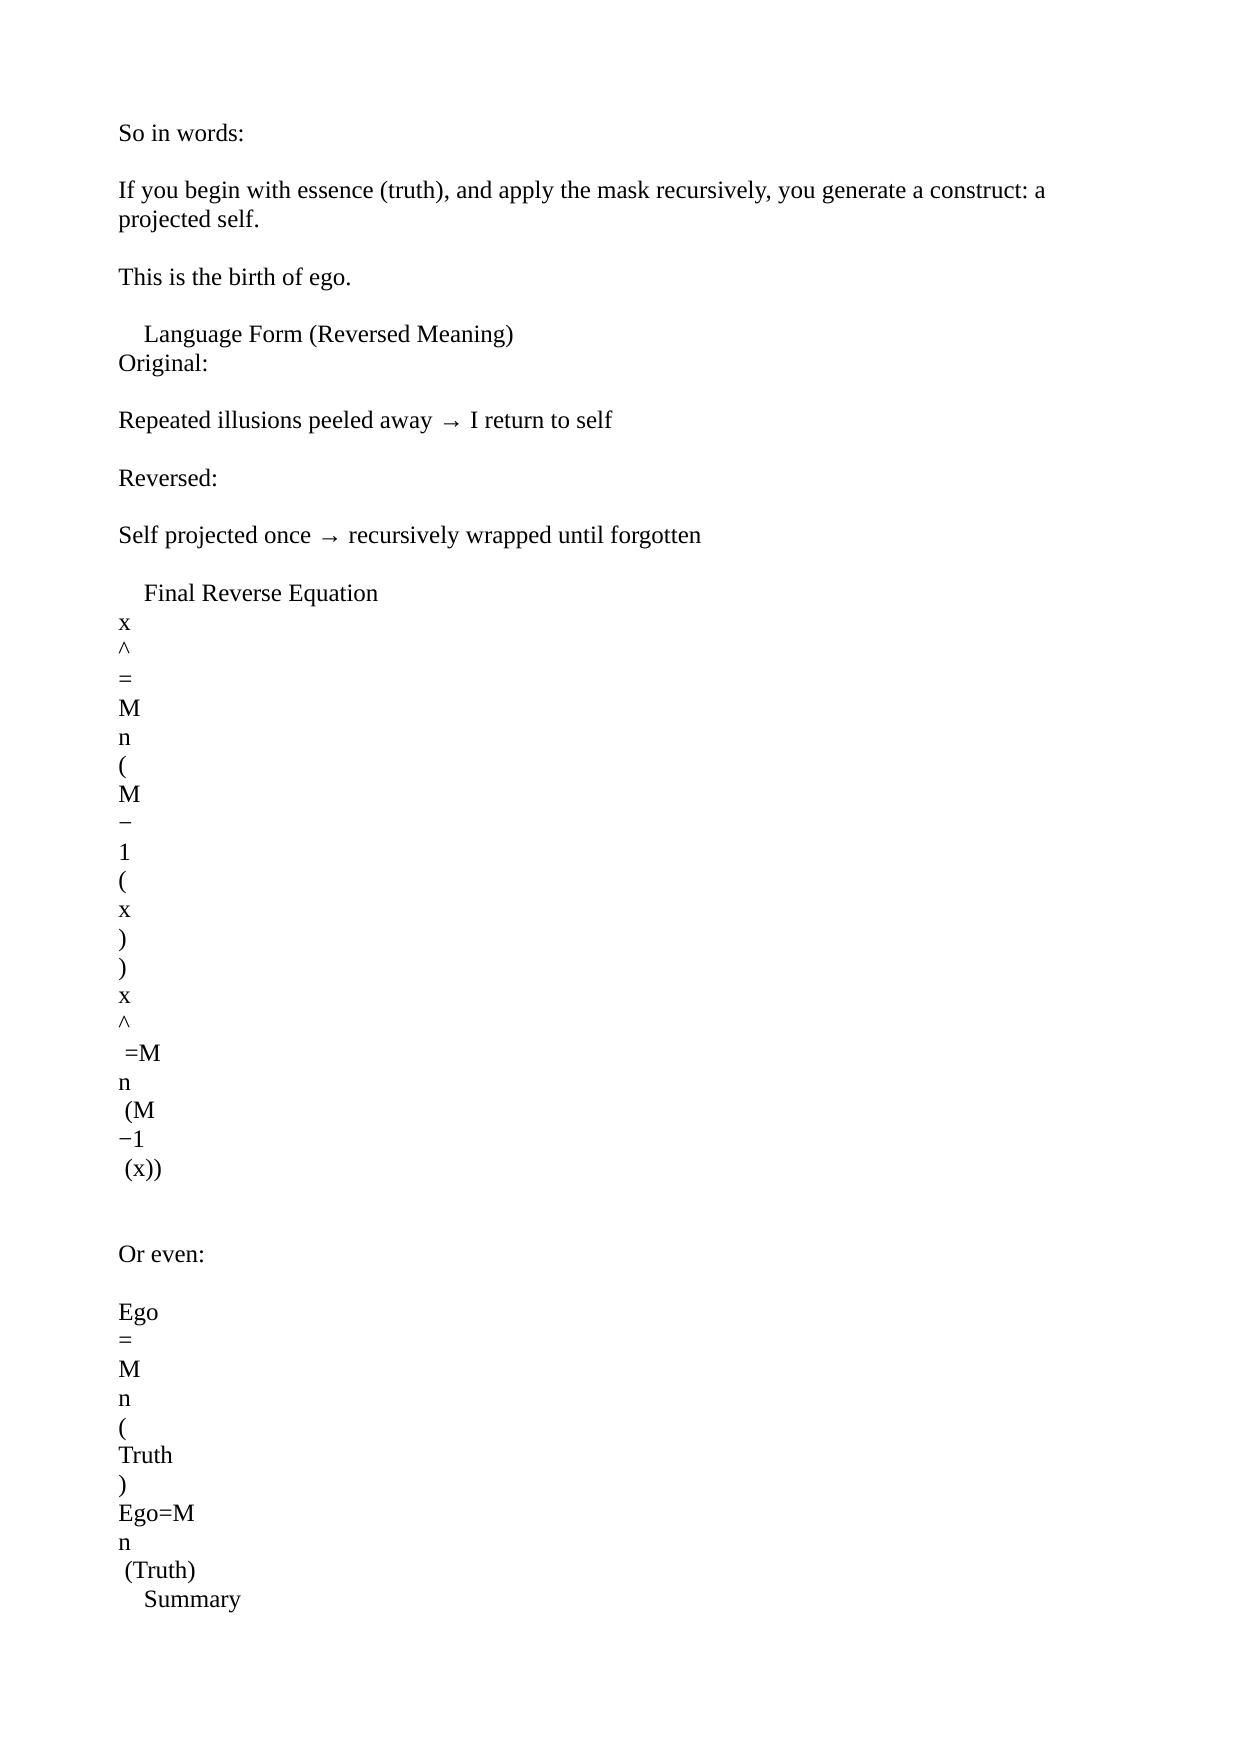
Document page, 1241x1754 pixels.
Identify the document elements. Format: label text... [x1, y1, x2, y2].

text (Truth) [118, 1556, 1122, 1584]
text M [118, 779, 1122, 808]
text Reversed: [118, 463, 1122, 492]
text n [118, 1527, 1122, 1556]
text = [118, 1326, 1122, 1354]
text n [118, 1383, 1122, 1412]
text So in words: [118, 118, 1122, 147]
text = [118, 664, 1122, 693]
text − [118, 808, 1122, 837]
text ^ [118, 1009, 1122, 1038]
text x [118, 607, 1122, 636]
text 1 [118, 837, 1122, 866]
text n [118, 722, 1122, 751]
text Or even: [118, 1239, 1122, 1268]
text ( [118, 751, 1122, 779]
text Original: [118, 348, 1122, 377]
text x [118, 981, 1122, 1009]
text This is the birth of ego. [118, 262, 1122, 291]
text ( [118, 1412, 1122, 1441]
text M [118, 693, 1122, 722]
text M [118, 1354, 1122, 1383]
text Self projected once → recursively wrapped until forgotten [118, 521, 1122, 549]
text ) [118, 1469, 1122, 1498]
text (x)) [118, 1153, 1122, 1182]
text =M [118, 1038, 1122, 1067]
text 📜 Language Form (Reversed Meaning) [118, 319, 1122, 348]
text ) [118, 923, 1122, 952]
text If you begin with essence (truth), and apply the mask recursively, you generate a construct: a projected self. [118, 176, 1122, 233]
text ​ [118, 1182, 1122, 1211]
text Ego [118, 1297, 1122, 1326]
text (M [118, 1096, 1122, 1124]
text ) [118, 952, 1122, 981]
text 🔢 Final Reverse Equation [118, 578, 1122, 607]
text ( [118, 866, 1122, 894]
text Repeated illusions peeled away → I return to self [118, 406, 1122, 434]
text ^ [118, 636, 1122, 664]
text Truth [118, 1441, 1122, 1469]
text Ego=M [118, 1498, 1122, 1527]
text x [118, 894, 1122, 923]
text 💡 Summary [118, 1584, 1122, 1613]
text −1 [118, 1124, 1122, 1153]
text n [118, 1067, 1122, 1096]
